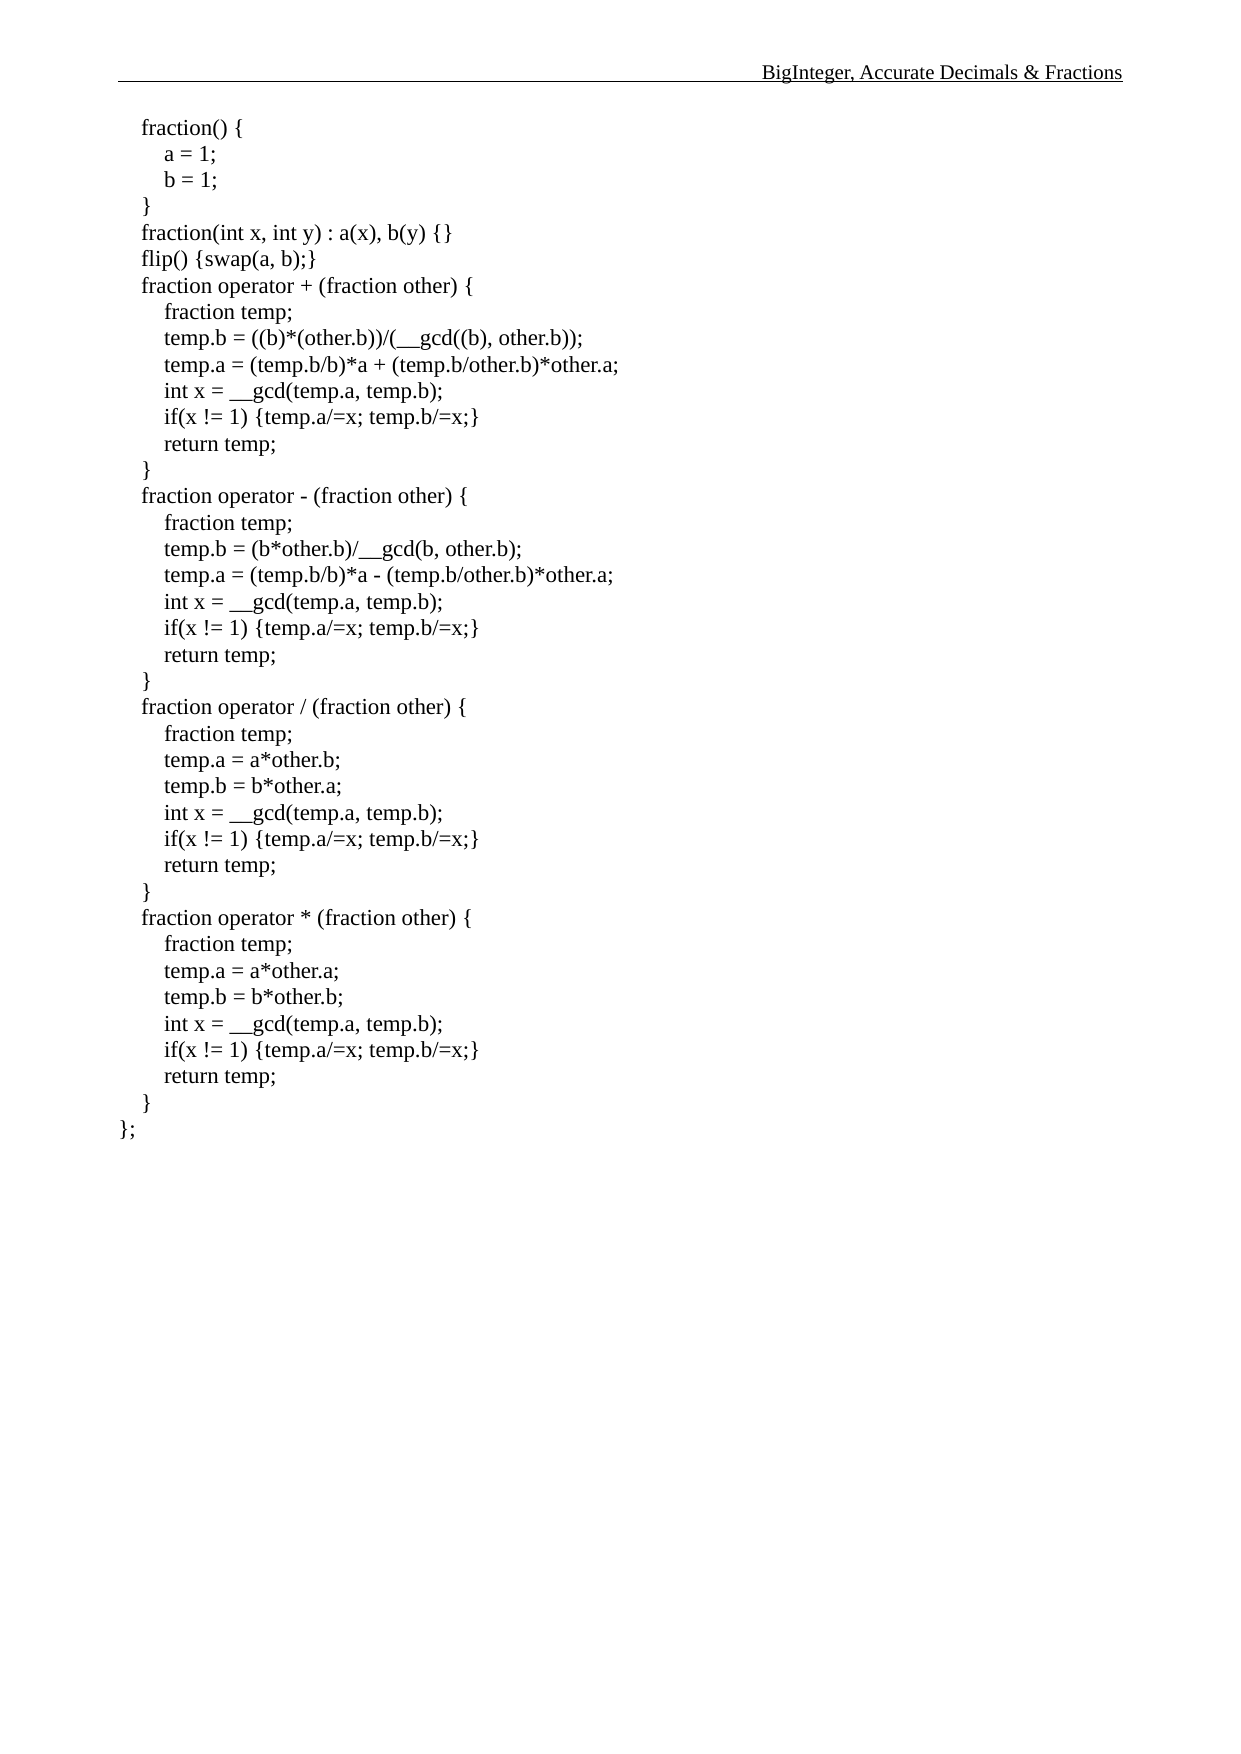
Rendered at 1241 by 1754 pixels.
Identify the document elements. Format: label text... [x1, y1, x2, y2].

text fraction operator - (fraction other) { [118, 482, 1122, 509]
text }; [118, 1115, 1122, 1141]
text int x = __gcd(temp.a, temp.b); [118, 588, 1122, 614]
text return temp; [118, 641, 1122, 667]
text return temp; [118, 430, 1122, 456]
text fraction operator + (fraction other) { [118, 272, 1122, 298]
text int x = __gcd(temp.a, temp.b); [118, 799, 1122, 825]
text b = 1; [118, 166, 1122, 193]
text temp.a = (temp.b/b)*a - (temp.b/other.b)*other.a; [118, 562, 1122, 588]
text temp.a = a*other.a; [118, 957, 1122, 983]
text fraction temp; [118, 931, 1122, 957]
text } [118, 456, 1122, 482]
text temp.a = a*other.b; [118, 746, 1122, 772]
text } [118, 667, 1122, 693]
text temp.b = b*other.b; [118, 983, 1122, 1009]
text } [118, 193, 1122, 219]
text int x = __gcd(temp.a, temp.b); [118, 377, 1122, 403]
text fraction temp; [118, 720, 1122, 746]
text temp.b = (b*other.b)/__gcd(b, other.b); [118, 535, 1122, 562]
text } [118, 1089, 1122, 1115]
text } [118, 878, 1122, 904]
text return temp; [118, 851, 1122, 878]
text fraction(int x, int y) : a(x), b(y) {} [118, 219, 1122, 245]
text fraction operator / (fraction other) { [118, 693, 1122, 720]
text temp.b = ((b)*(other.b))/(__gcd((b), other.b)); [118, 324, 1122, 351]
text if(x != 1) {temp.a/=x; temp.b/=x;} [118, 1036, 1122, 1062]
text fraction operator * (fraction other) { [118, 904, 1122, 931]
text int x = __gcd(temp.a, temp.b); [118, 1009, 1122, 1036]
text fraction temp; [118, 509, 1122, 535]
text fraction temp; [118, 298, 1122, 324]
text if(x != 1) {temp.a/=x; temp.b/=x;} [118, 614, 1122, 641]
text fraction() { [118, 113, 1122, 140]
text temp.b = b*other.a; [118, 772, 1122, 799]
text a = 1; [118, 140, 1122, 166]
text temp.a = (temp.b/b)*a + (temp.b/other.b)*other.a; [118, 351, 1122, 377]
text if(x != 1) {temp.a/=x; temp.b/=x;} [118, 825, 1122, 851]
text flip() {swap(a, b);} [118, 245, 1122, 272]
text return temp; [118, 1062, 1122, 1089]
text if(x != 1) {temp.a/=x; temp.b/=x;} [118, 403, 1122, 430]
